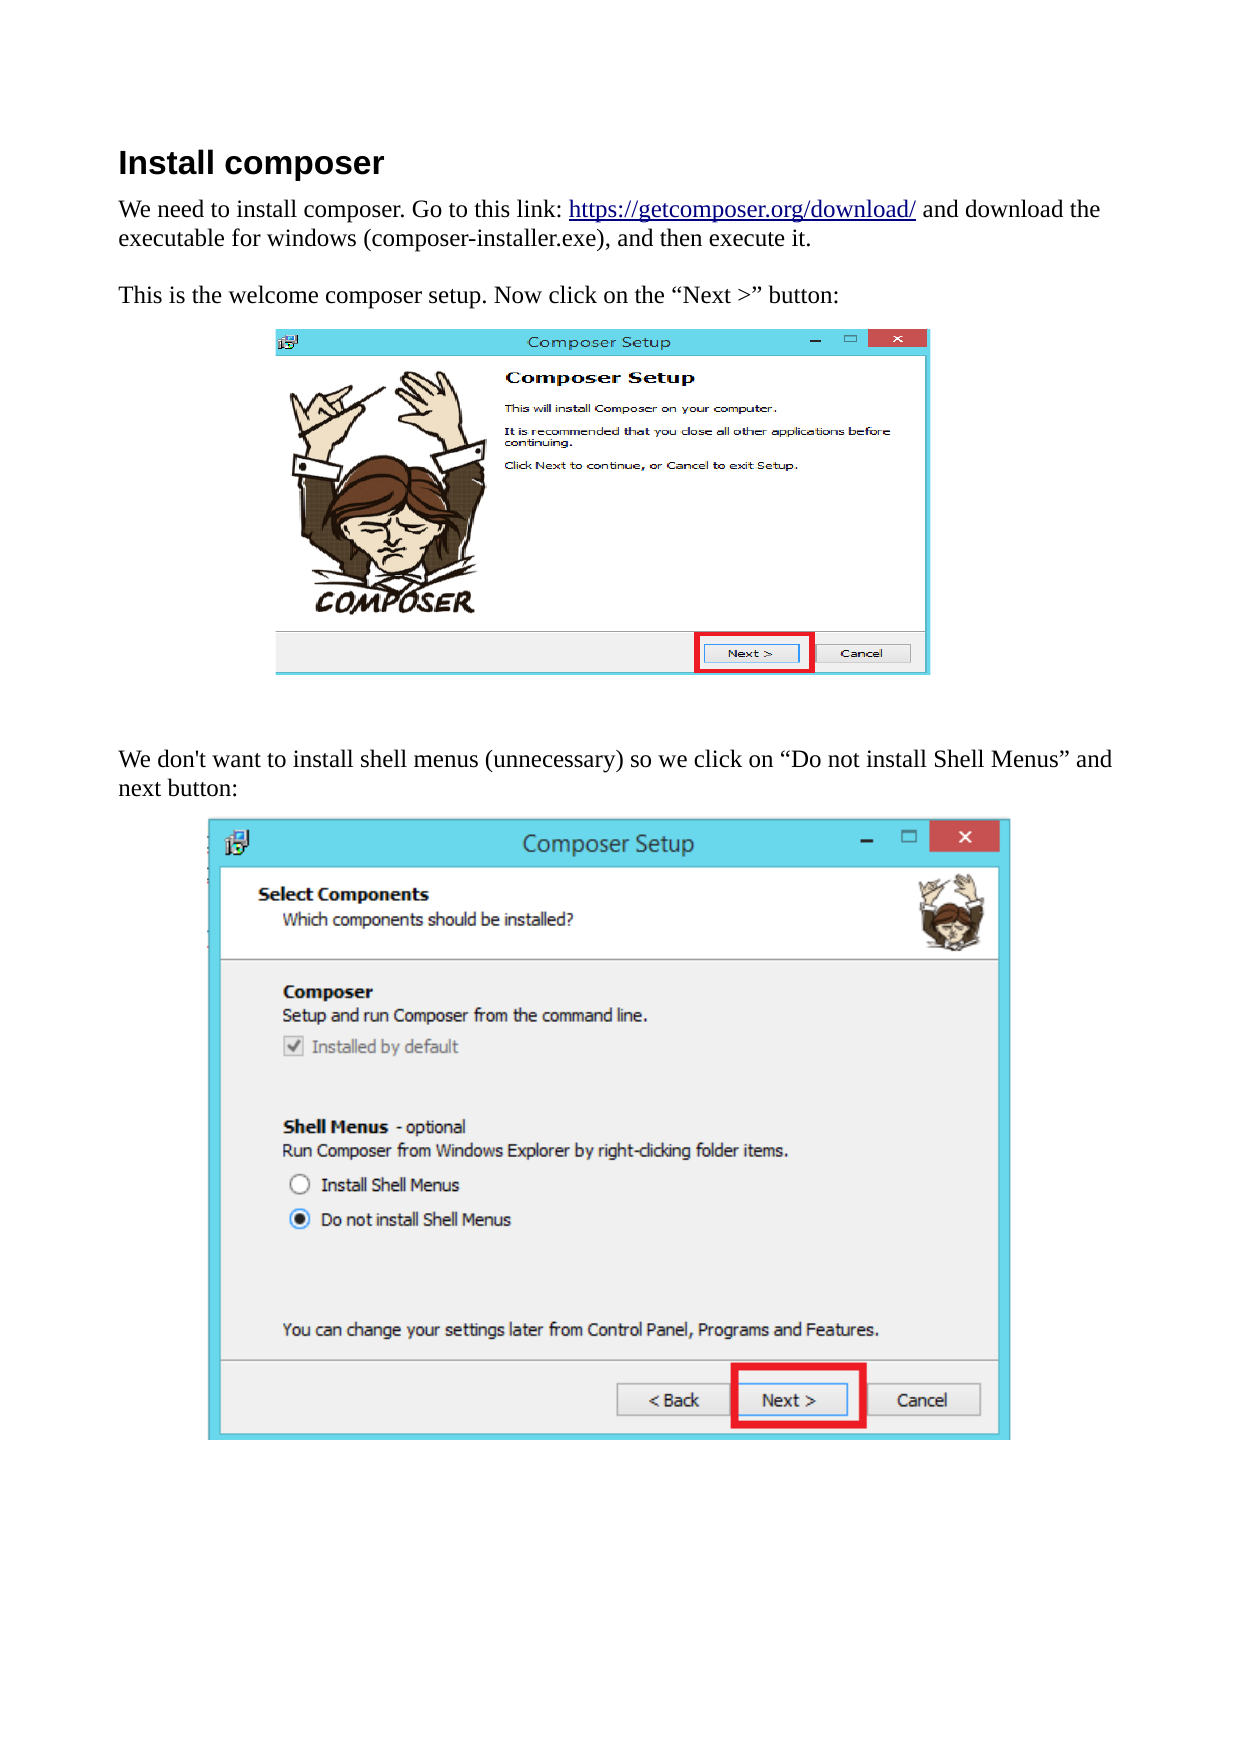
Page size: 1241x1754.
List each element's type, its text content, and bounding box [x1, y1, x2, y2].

text We need to install composer. Go to this link: https://getcomposer.org/download/ and download the executable for windows (composer-installer.exe), and then execute it. This is the welcome composer setup. Now click on the “Next >” button: [118, 194, 1122, 309]
text We don't want to install shell menus (unnecessary) so we click on “Do not install Shell Menus” and next button: [118, 744, 1122, 802]
subtitle Install composer [118, 143, 1122, 182]
